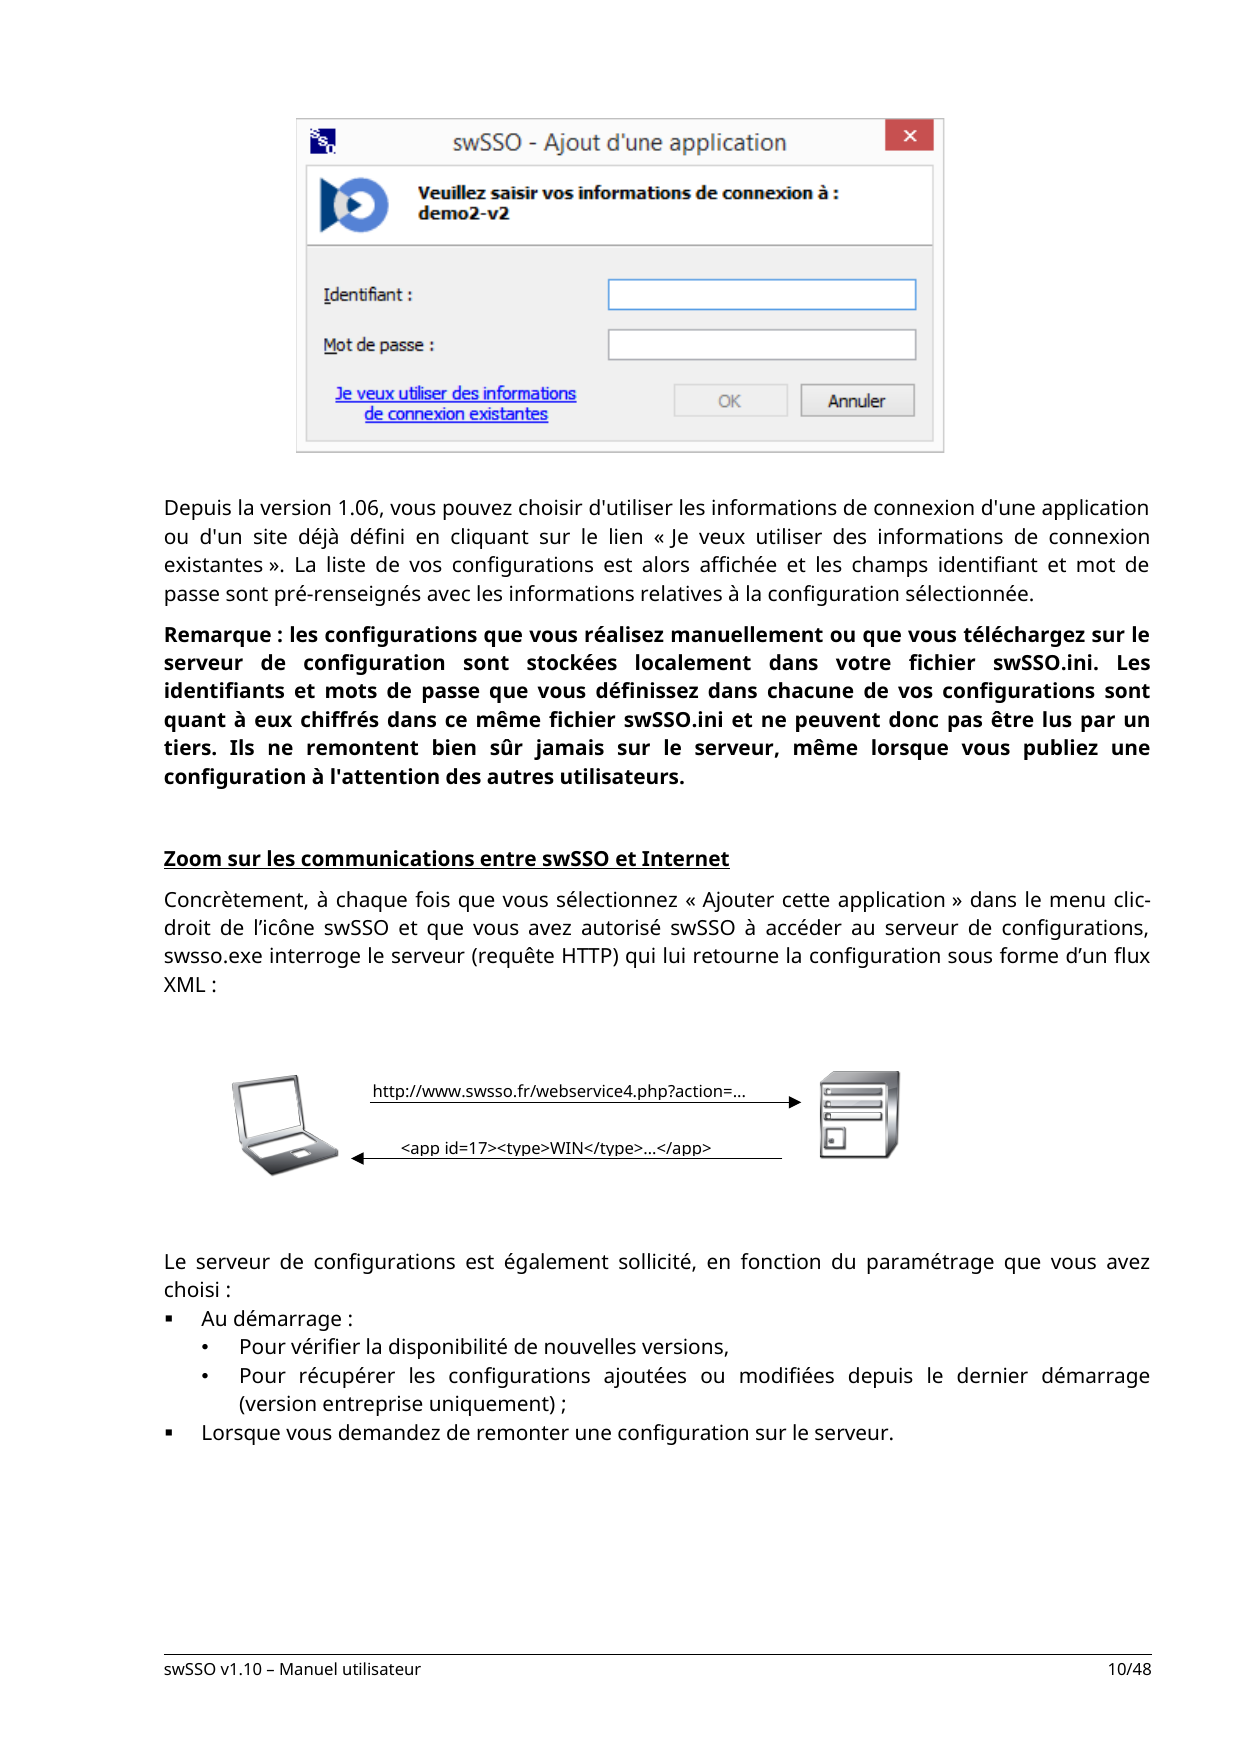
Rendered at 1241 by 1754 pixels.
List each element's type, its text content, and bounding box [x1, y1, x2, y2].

text http://www.swsso.fr/webservice4.php?action=... [372, 1080, 789, 1099]
text Le serveur de configurations est également sollicité, en fonction du paramétrage que vous avez choisi : [164, 1247, 1152, 1304]
picture [779, 1040, 939, 1189]
text Concrètement, à chaque fois que vous sélectionnez « Ajouter cette application » dans le menu clic-droit de l’icône swSSO et que vous avez autorisé swSSO à accéder au serveur de configurations, swsso.exe interroge le serveur (requête HTTP) qui lui retourne la configuration sous forme d’un flux XML : [164, 885, 1152, 998]
text Remarque : les configurations que vous réalisez manuellement ou que vous téléchargez sur le serveur de configuration sont stockées localement dans votre fichier swSSO.ini. Les identifiants et mots de passe que vous définissez dans chacune de vos configurations sont quant à eux chiffrés dans ce même fichier swSSO.ini et ne peuvent donc pas être lus par un tiers. Ils ne remontent bien sûr jamais sur le serveur, même lorsque vous publiez une configuration à l'attention des autres utilisateurs. [164, 620, 1152, 790]
text <app id=17><type>WIN</type>…</app> [401, 1136, 766, 1156]
picture [296, 118, 945, 453]
text Depuis la version 1.06, vous pouvez choisir d'utiliser les informations de connexion d'une application ou d'un site déjà défini en cliquant sur le lien « Je veux utiliser des informations de connexion existantes ». La liste de vos configurations est alors affichée et les champs identifiant et mot de passe sont pré-renseignés avec les informations relatives à la configuration sélectionnée. [164, 493, 1152, 607]
list Au démarrage : [164, 1304, 1152, 1332]
list Pour vérifier la disponibilité de nouvelles versions, [201, 1332, 1152, 1361]
picture [204, 1042, 364, 1206]
list Pour récupérer les configurations ajoutées ou modifiées depuis le dernier démarrage (version entreprise uniquement) ; [201, 1361, 1152, 1418]
list Lorsque vous demandez de remonter une configuration sur le serveur. [164, 1418, 1152, 1446]
text Zoom sur les communications entre swSSO et Internet [164, 844, 1152, 872]
